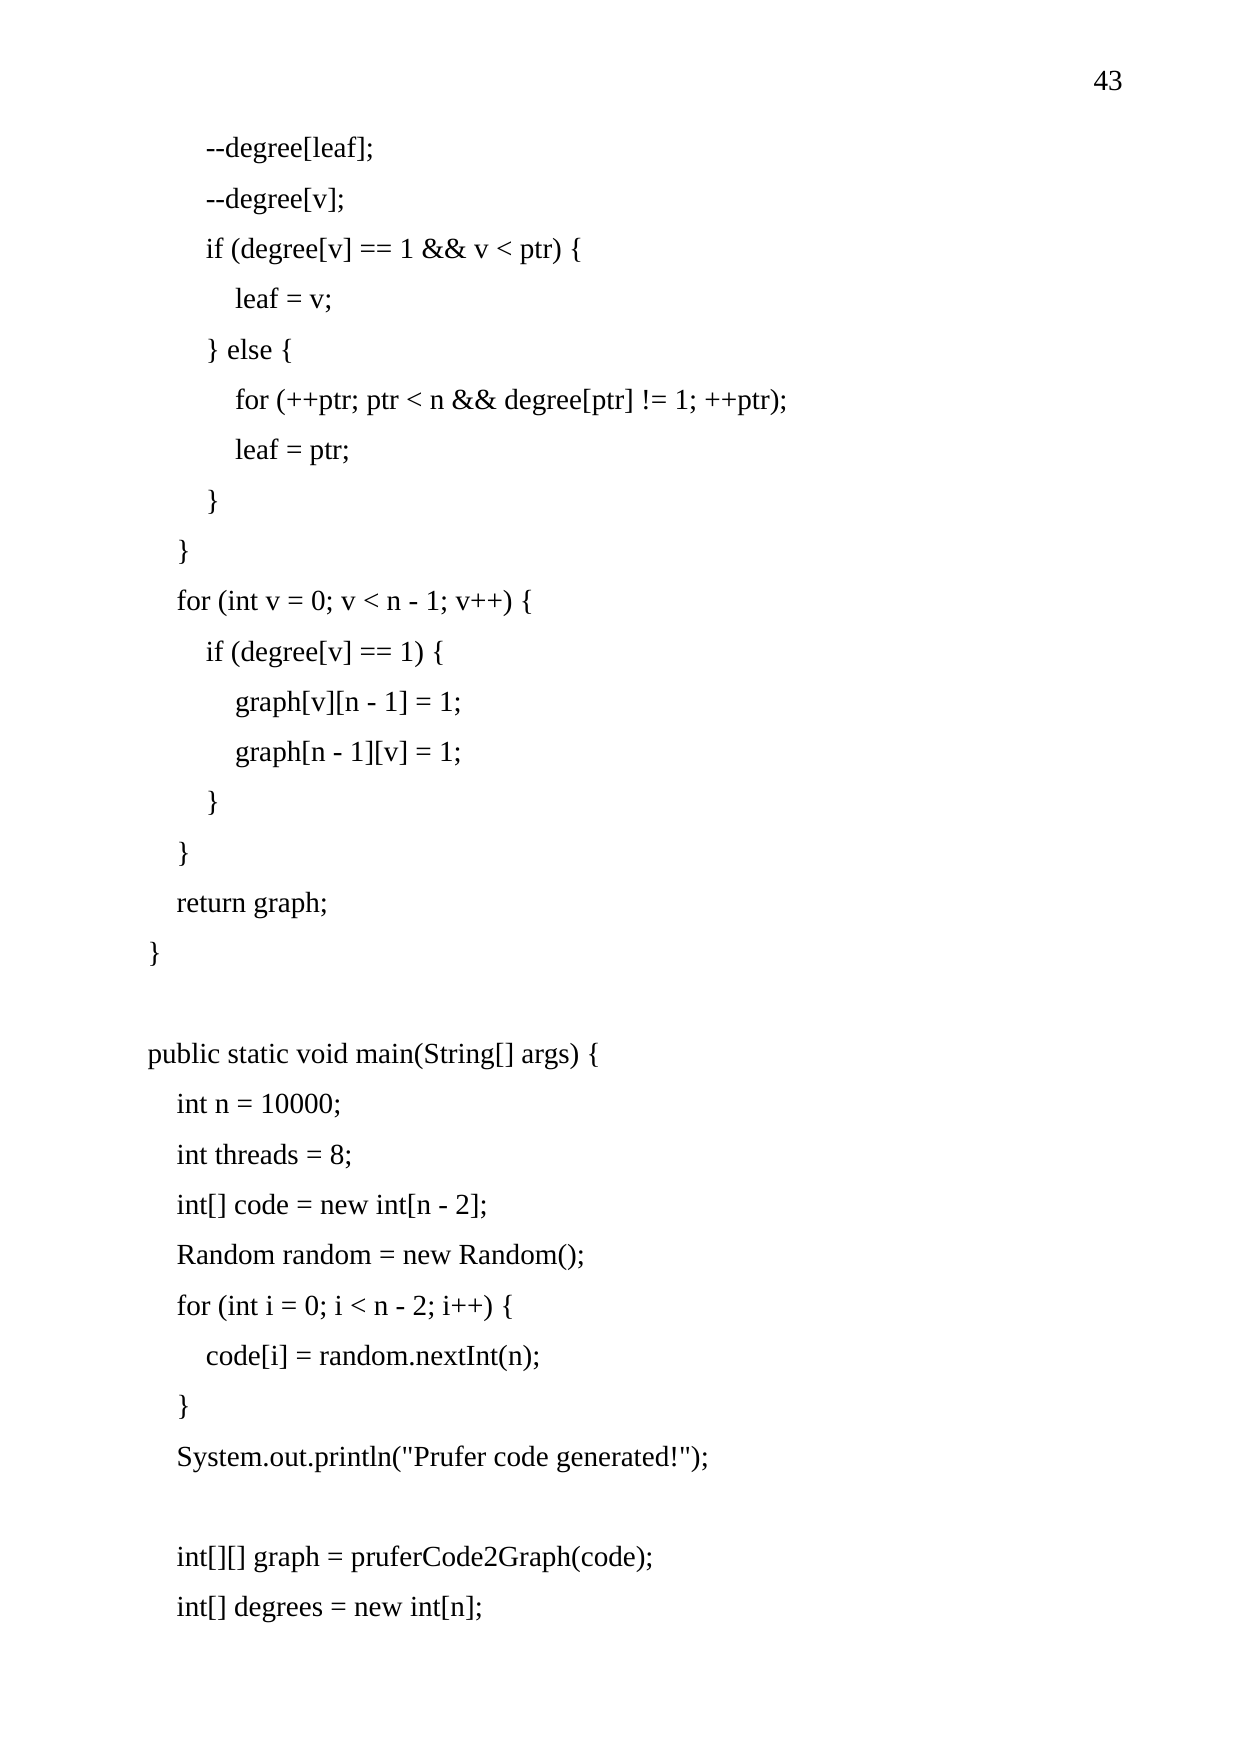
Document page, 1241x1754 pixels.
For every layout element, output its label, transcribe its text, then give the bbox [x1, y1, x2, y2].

text --degree[leaf]; [118, 131, 1122, 164]
text } [118, 483, 1122, 516]
text if (degree[v] == 1) { [118, 634, 1122, 667]
text int[][] graph = pruferCode2Graph(code); [118, 1539, 1122, 1573]
text public static void main(String[] args) { [118, 1036, 1122, 1070]
text } [118, 533, 1122, 567]
text leaf = ptr; [118, 432, 1122, 466]
text if (degree[v] == 1 && v < ptr) { [118, 231, 1122, 265]
text for (int i = 0; i < n - 2; i++) { [118, 1288, 1122, 1321]
text int[] degrees = new int[n]; [118, 1589, 1122, 1623]
text } [118, 835, 1122, 868]
text Random random = new Random(); [118, 1237, 1122, 1271]
text for (int v = 0; v < n - 1; v++) { [118, 583, 1122, 617]
text int n = 10000; [118, 1086, 1122, 1120]
text } [118, 936, 1122, 969]
text for (++ptr; ptr < n && degree[ptr] != 1; ++ptr); [118, 382, 1122, 416]
text code[i] = random.nextInt(n); [118, 1338, 1122, 1372]
text System.out.println("Prufer code generated!"); [118, 1439, 1122, 1472]
text --degree[v]; [118, 181, 1122, 214]
text leaf = v; [118, 281, 1122, 315]
text int[] code = new int[n - 2]; [118, 1187, 1122, 1221]
text } [118, 784, 1122, 818]
text } else { [118, 332, 1122, 365]
text } [118, 1388, 1122, 1422]
text return graph; [118, 885, 1122, 919]
text graph[v][n - 1] = 1; [118, 684, 1122, 717]
text graph[n - 1][v] = 1; [118, 734, 1122, 768]
text int threads = 8; [118, 1137, 1122, 1170]
